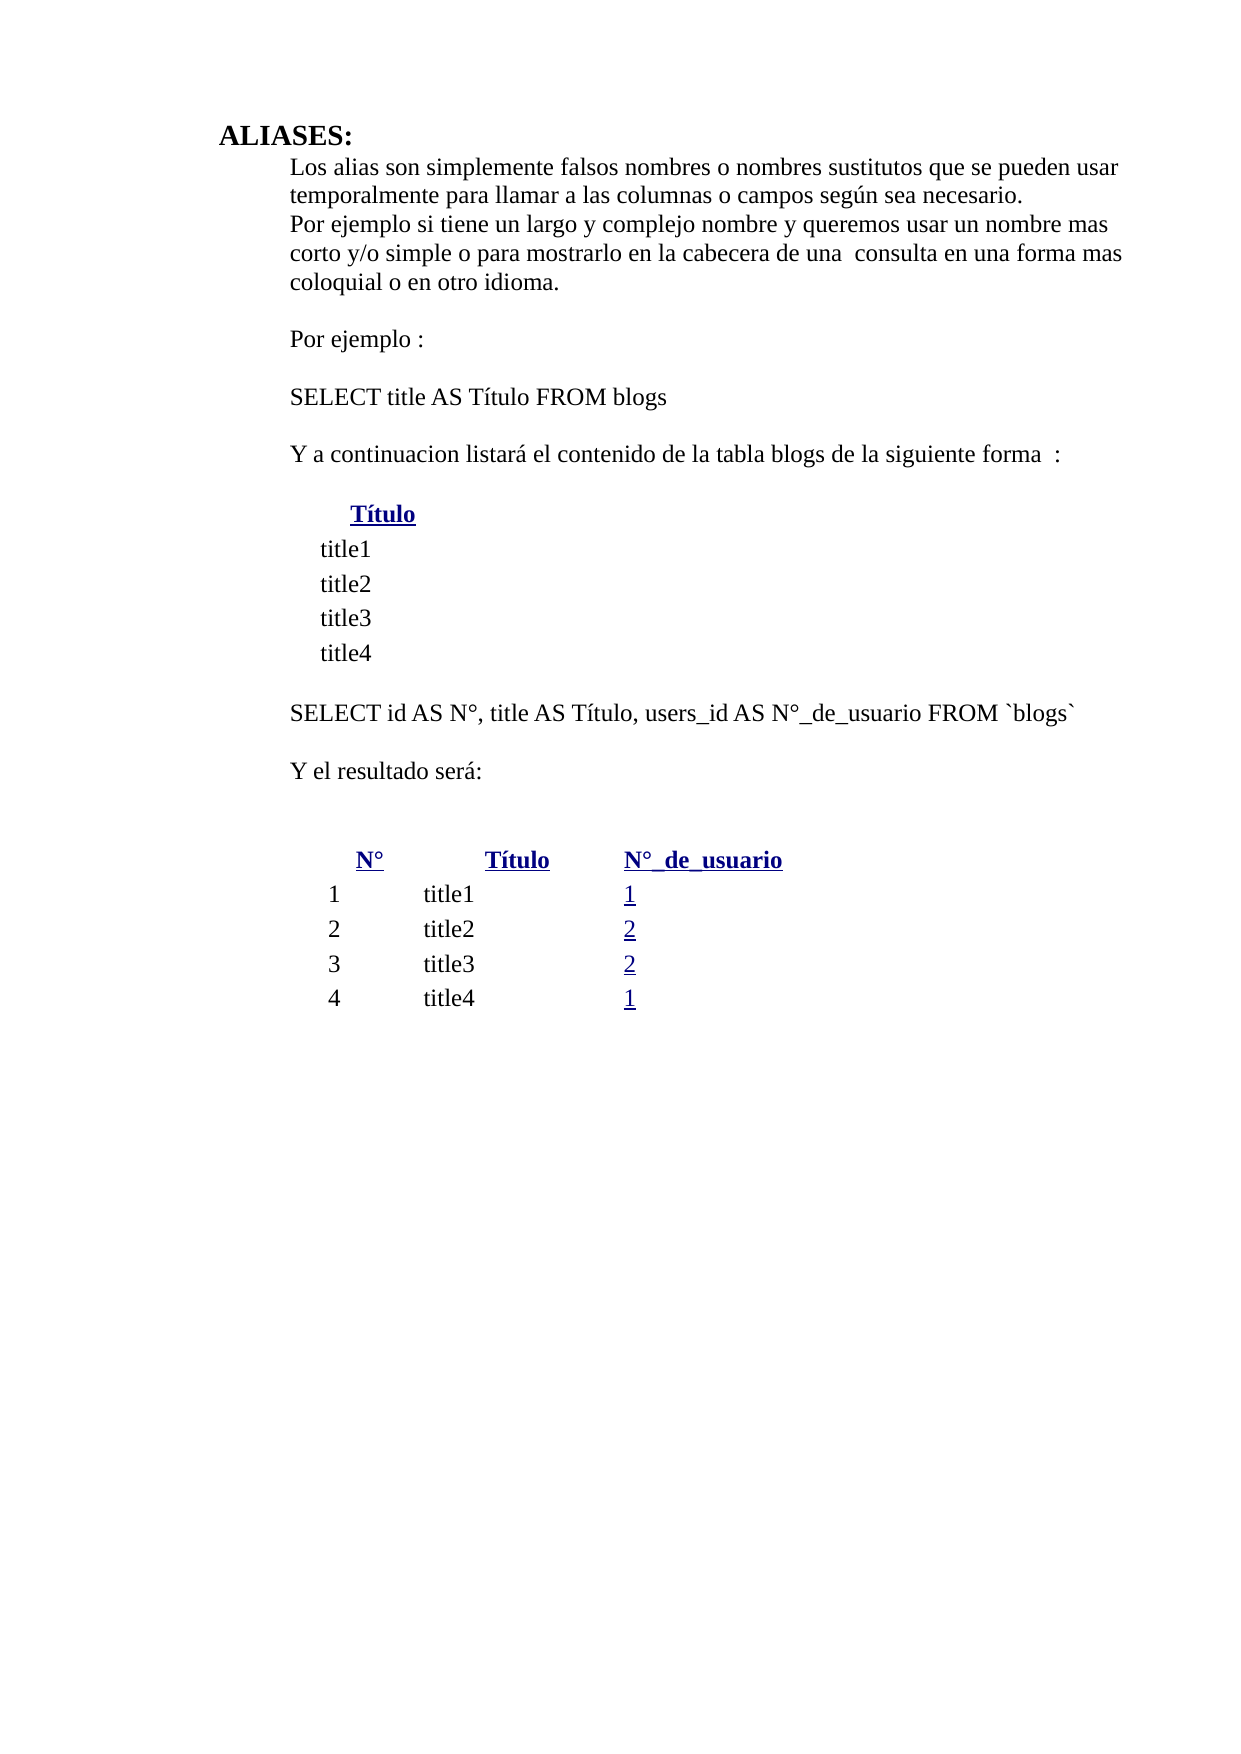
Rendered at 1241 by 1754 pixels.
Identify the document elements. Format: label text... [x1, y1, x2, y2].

table_cell title1 [420, 877, 620, 911]
table_cell title1 [317, 531, 455, 566]
table_cell [792, 946, 809, 980]
table_header Título [317, 497, 455, 531]
table_cell 2 [325, 911, 420, 946]
table_cell title2 [420, 911, 620, 946]
table_cell 1 [620, 980, 792, 1015]
table_header [455, 497, 478, 531]
table_cell 1 [325, 877, 420, 911]
text SELECT title AS Título FROM blogs [289, 382, 1123, 410]
text Y el resultado será: [289, 756, 1123, 784]
table_header N°_de_usuario [620, 842, 792, 877]
text Los alias son simplemente falsos nombres o nombres sustitutos que se pueden usar temporalmente para llamar a las columnas o campos según sea necesario. [289, 152, 1123, 209]
table_cell [792, 877, 809, 911]
table_header Título [420, 842, 620, 877]
text ALIASES: [219, 118, 1123, 152]
table_header [792, 842, 809, 877]
table_cell title4 [317, 635, 455, 669]
table_cell 2 [620, 911, 792, 946]
table_cell [792, 911, 809, 946]
text Por ejemplo si tiene un largo y complejo nombre y queremos usar un nombre mas corto y/o simple o para mostrarlo en la cabecera de una consulta en una forma mas coloquial o en otro idioma. [289, 209, 1123, 295]
table_cell 2 [620, 946, 792, 980]
table_cell title3 [420, 946, 620, 980]
text Por ejemplo : [289, 324, 1123, 353]
table_cell 3 [325, 946, 420, 980]
table_cell title3 [317, 600, 455, 635]
table_cell [455, 566, 478, 600]
table_cell [792, 980, 809, 1015]
table_cell 1 [620, 877, 792, 911]
table_cell [455, 635, 478, 669]
table_cell 4 [325, 980, 420, 1015]
table_cell title2 [317, 566, 455, 600]
table_cell title4 [420, 980, 620, 1015]
table_cell [455, 531, 478, 566]
table_cell [455, 600, 478, 635]
table_header N° [325, 842, 420, 877]
text Y a continuacion listará el contenido de la tabla blogs de la siguiente forma : [289, 439, 1123, 468]
text SELECT id AS N°, title AS Título, users_id AS N°_de_usuario FROM `blogs` [289, 698, 1123, 727]
